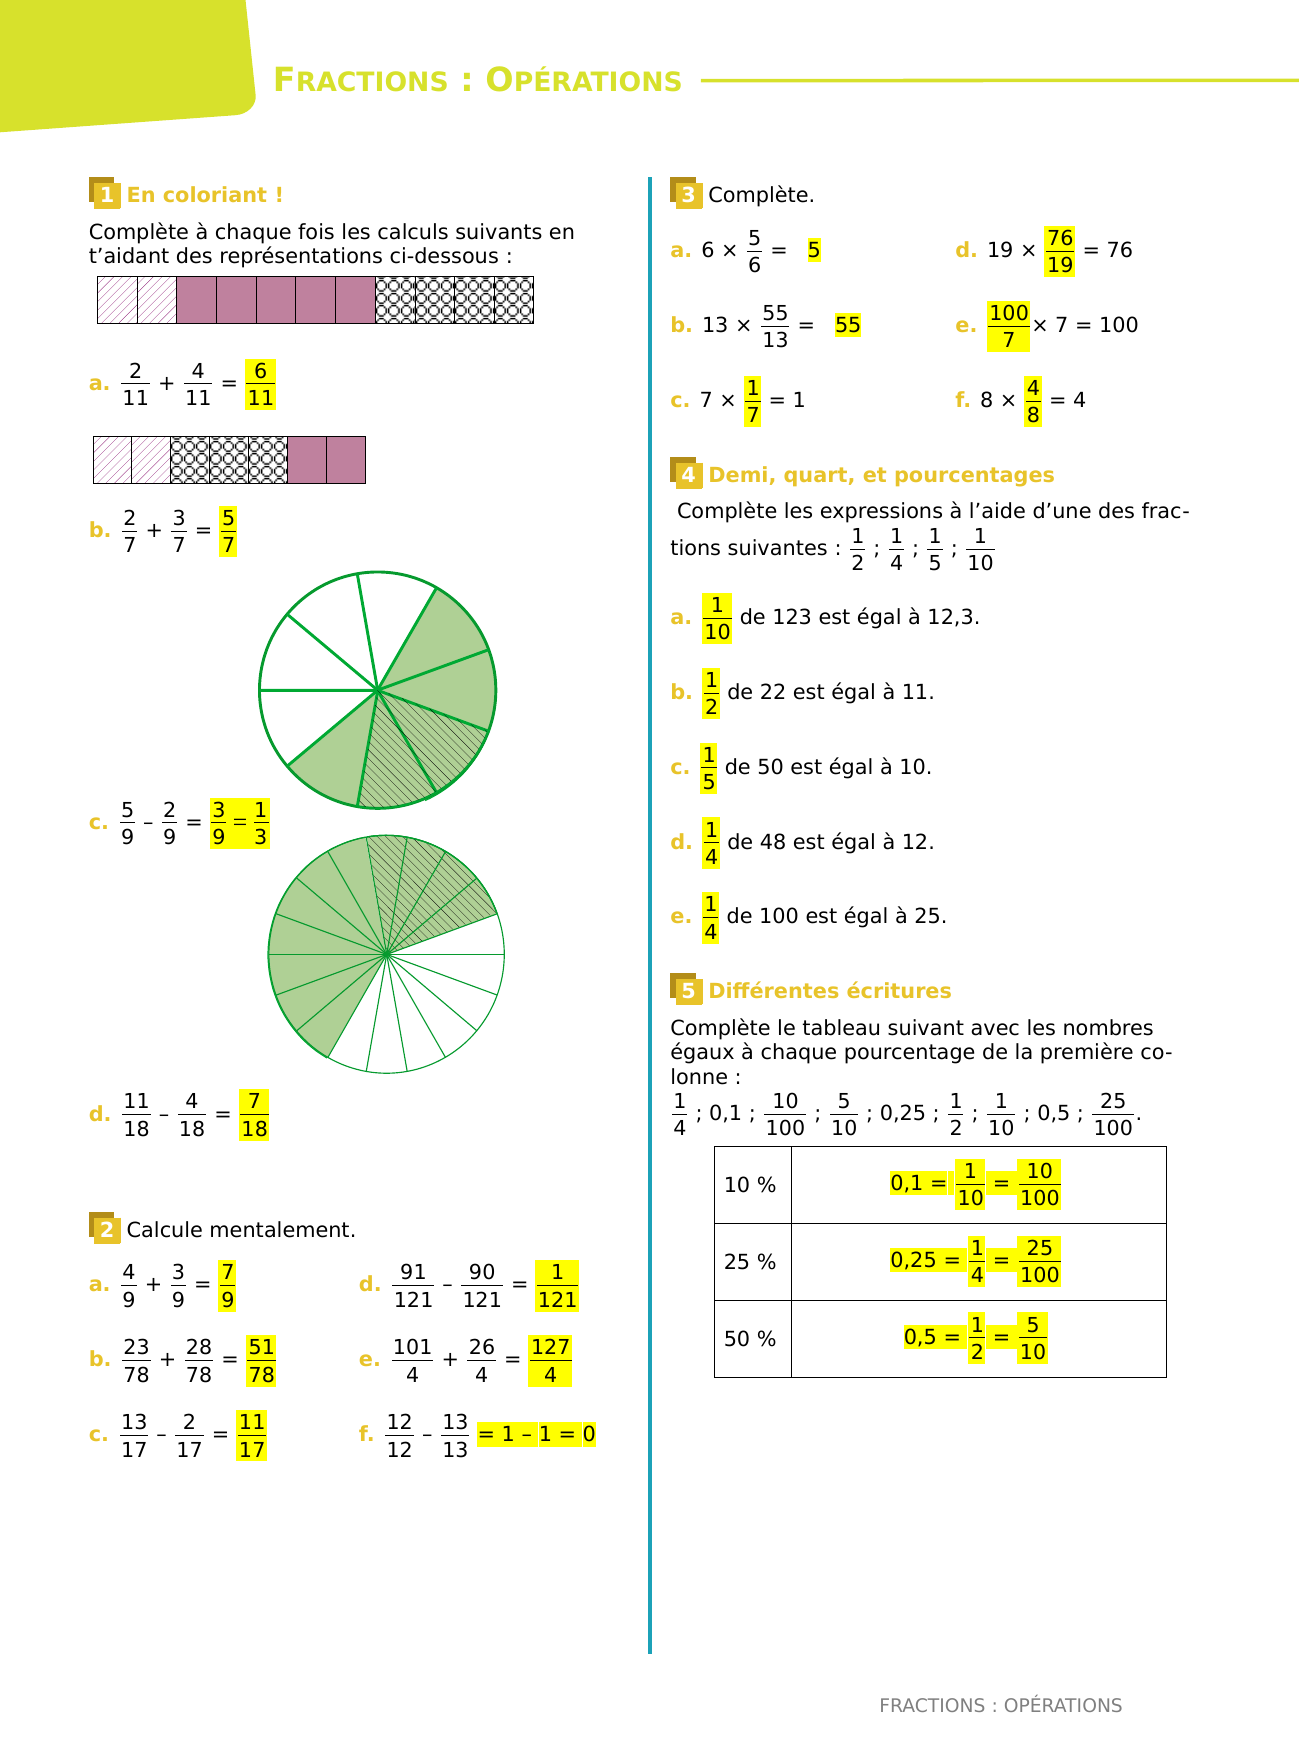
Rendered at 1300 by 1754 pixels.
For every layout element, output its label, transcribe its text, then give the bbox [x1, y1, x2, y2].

list de 22 est égal à 11. [670, 668, 702, 719]
list [276, 1335, 359, 1387]
subtitle En coloriant ! [114, 177, 629, 208]
table_cell 25 % [715, 1224, 791, 1300]
list + = [88, 1335, 246, 1387]
subtitle Complète. [696, 177, 1211, 208]
table_cell 0,5 = = [792, 1301, 1166, 1377]
list de 50 est égal à 10. [717, 743, 1211, 794]
list [237, 506, 629, 557]
list 19 × = 76 [1075, 226, 1211, 277]
subtitle Complète le tableau suivant avec les nombres égaux à chaque pourcentage de la première co­lonne : ; 0,1 ; ; ; 0,25 ; ; ; 0,5 ; . [670, 1016, 1205, 1140]
subtitle Demi, quart, et pourcentages [696, 457, 1211, 488]
list 8 × = 4 [1042, 376, 1211, 427]
list 6 × = 5 [670, 226, 926, 277]
table_cell 50 % [715, 1301, 791, 1377]
list de 123 est égal à 12,3. [732, 593, 1211, 644]
picture [416, 277, 454, 323]
list + = [88, 359, 245, 410]
list – = [88, 1089, 239, 1141]
subtitle Complète les expressions à l’aide d’une des frac­tions suivantes : ; ; ; [670, 499, 1205, 575]
list de 50 est égal à 10. [670, 743, 700, 794]
list – = 1 – 1 = 0 [359, 1410, 629, 1461]
subtitle Différentes écritures [696, 973, 1211, 1004]
list – = [359, 1260, 535, 1312]
list [267, 1410, 359, 1461]
subtitle Calcule mentalement. [114, 1212, 629, 1243]
list de 22 est égal à 11. [720, 668, 1211, 719]
list de 123 est égal à 12,3. [670, 593, 702, 644]
table_cell 0,25 = = [792, 1224, 1166, 1300]
table_header 0,1 = = [792, 1147, 1166, 1223]
list – = [88, 1410, 236, 1461]
list 7 × = 1 [670, 376, 744, 427]
list [579, 1260, 629, 1312]
list de 48 est égal à 12. [670, 817, 702, 869]
list [572, 1335, 629, 1387]
picture [455, 277, 494, 323]
subtitle Complète à chaque fois les calculs suivants en t’aidant des représentations ci-dessous : [88, 220, 623, 269]
list × 7 = 100 [1030, 301, 1211, 352]
list 7 × = 1 [761, 376, 926, 427]
list + = [359, 1335, 528, 1387]
picture [376, 276, 415, 324]
list [269, 1089, 629, 1141]
list de 100 est égal à 25. [719, 892, 1211, 944]
list × 7 = 100 [955, 301, 987, 352]
table_header 10 % [715, 1147, 791, 1223]
list 8 × = 4 [955, 376, 1024, 427]
picture [210, 437, 248, 483]
picture [249, 437, 287, 483]
list – = [88, 798, 210, 849]
list 19 × = 76 [955, 226, 1044, 277]
list [270, 798, 629, 849]
list + = [88, 1260, 218, 1312]
list [276, 359, 629, 410]
list de 48 est égal à 12. [720, 817, 1211, 869]
list de 100 est égal à 25. [670, 892, 702, 944]
list [236, 1260, 359, 1312]
list 13 × = 55 [670, 301, 926, 352]
picture [495, 277, 533, 323]
picture [171, 437, 209, 483]
list + = [88, 506, 219, 557]
